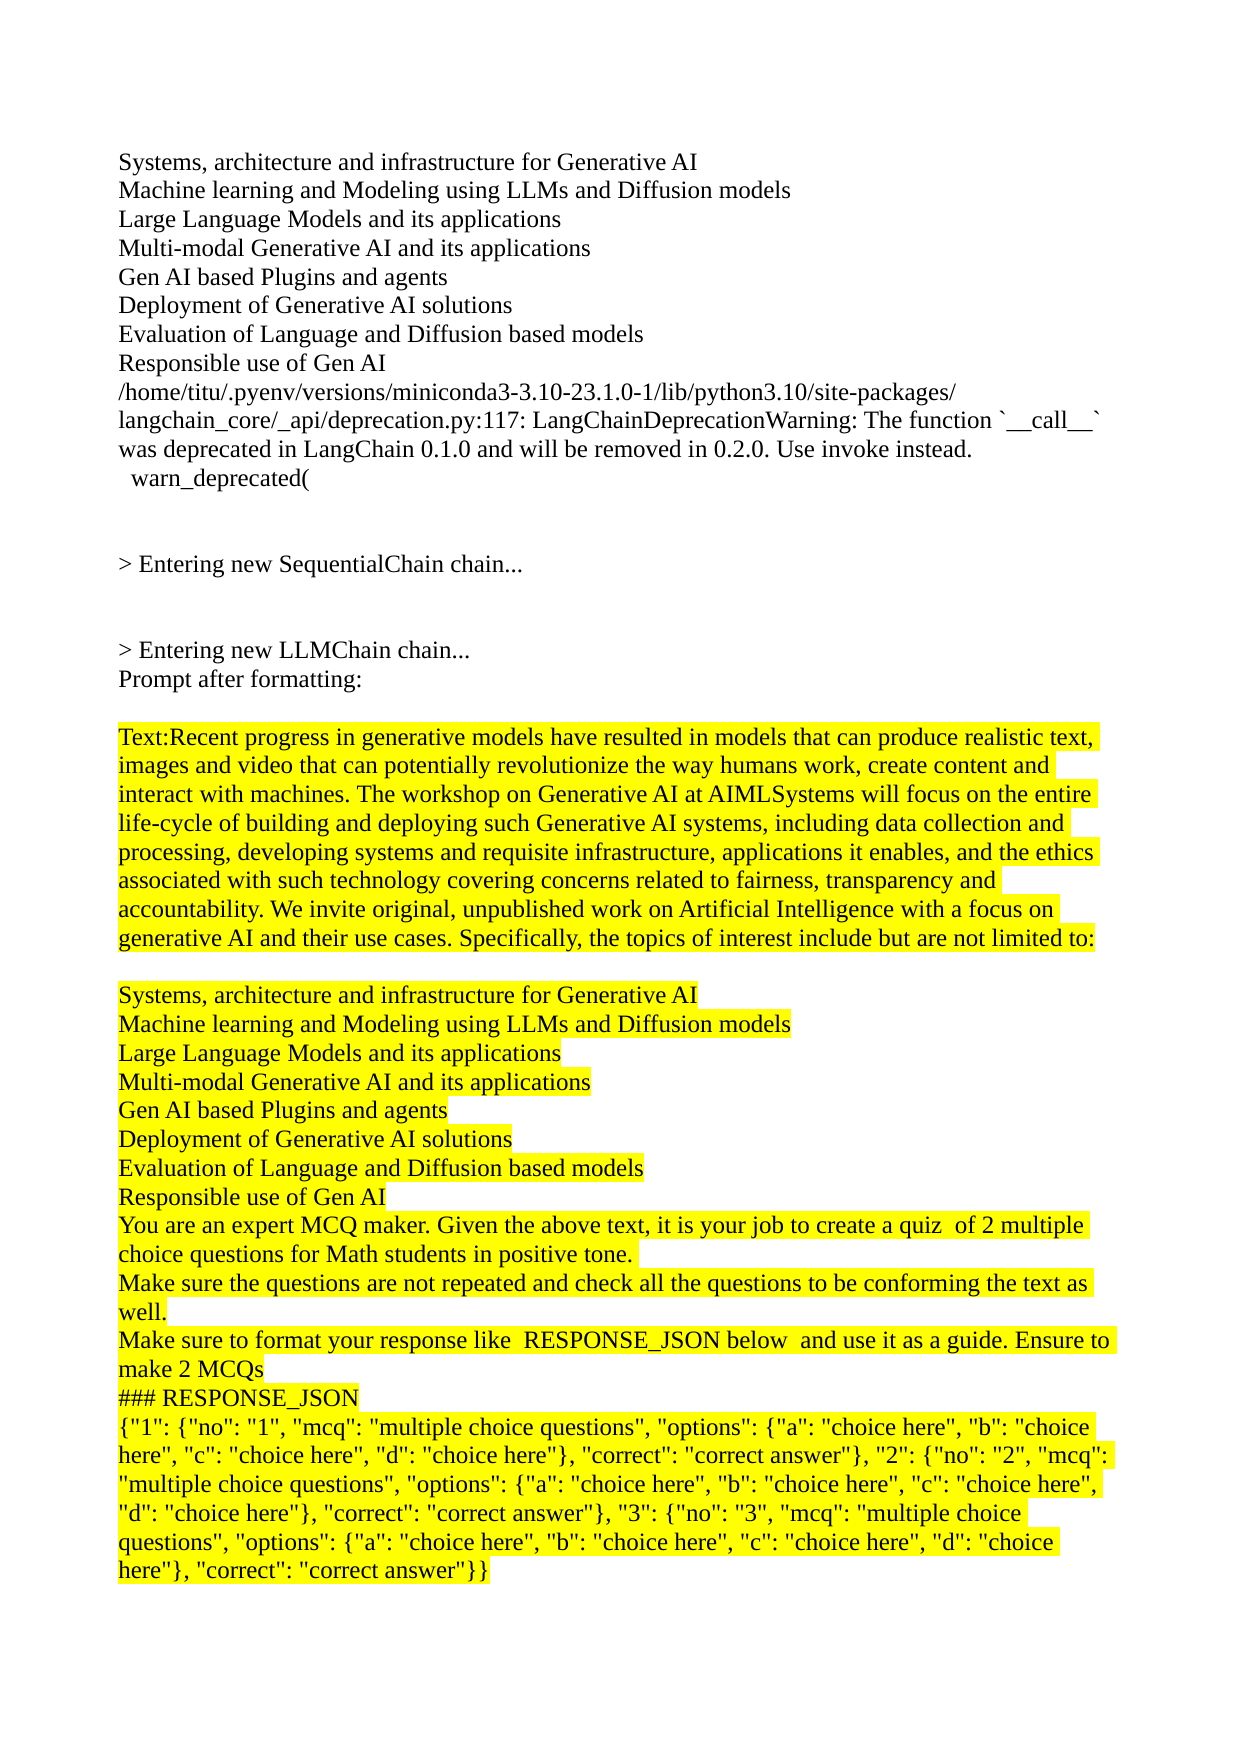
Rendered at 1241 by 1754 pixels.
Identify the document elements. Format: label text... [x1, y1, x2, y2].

text > Entering new LLMChain chain... [118, 636, 1122, 664]
text Evaluation of Language and Diffusion based models [118, 1153, 1122, 1182]
text Multi-modal Generative AI and its applications [118, 233, 1122, 262]
text Systems, architecture and infrastructure for Generative AI [118, 147, 1122, 176]
text Responsible use of Gen AI [118, 348, 1122, 377]
text You are an expert MCQ maker. Given the above text, it is your job to create a quiz of 2 multiple choice questions for Math students in positive tone. [118, 1211, 1122, 1268]
text warn_deprecated( [118, 463, 1122, 492]
text Text:Recent progress in generative models have resulted in models that can produce realistic text, images and video that can potentially revolutionize the way humans work, create content and interact with machines. The workshop on Generative AI at AIMLSystems will focus on the entire life-cycle of building and deploying such Generative AI systems, including data collection and processing, developing systems and requisite infrastructure, applications it enables, and the ethics associated with such technology covering concerns related to fairness, transparency and accountability. We invite original, unpublished work on Artificial Intelligence with a focus on generative AI and their use cases. Specifically, the topics of interest include but are not limited to: [118, 722, 1122, 952]
text Make sure to format your response like RESPONSE_JSON below and use it as a guide. Ensure to make 2 MCQs [118, 1326, 1122, 1383]
text Responsible use of Gen AI [118, 1182, 1122, 1211]
text Deployment of Generative AI solutions [118, 291, 1122, 319]
text Machine learning and Modeling using LLMs and Diffusion models [118, 1009, 1122, 1038]
text Large Language Models and its applications [118, 204, 1122, 233]
text Gen AI based Plugins and agents [118, 262, 1122, 291]
text Systems, architecture and infrastructure for Generative AI [118, 981, 1122, 1009]
text Evaluation of Language and Diffusion based models [118, 319, 1122, 348]
text Deployment of Generative AI solutions [118, 1124, 1122, 1153]
text Gen AI based Plugins and agents [118, 1096, 1122, 1124]
text Multi-modal Generative AI and its applications [118, 1067, 1122, 1096]
text {"1": {"no": "1", "mcq": "multiple choice questions", "options": {"a": "choice here", "b": "choice here", "c": "choice here", "d": "choice here"}, "correct": "correct answer"}, "2": {"no": "2", "mcq": "multiple choice questions", "options": {"a": "choice here", "b": "choice here", "c": "choice here", "d": "choice here"}, "correct": "correct answer"}, "3": {"no": "3", "mcq": "multiple choice questions", "options": {"a": "choice here", "b": "choice here", "c": "choice here", "d": "choice here"}, "correct": "correct answer"}} [118, 1412, 1122, 1584]
text Large Language Models and its applications [118, 1038, 1122, 1067]
text Prompt after formatting: [118, 664, 1122, 693]
text Machine learning and Modeling using LLMs and Diffusion models [118, 176, 1122, 204]
text > Entering new SequentialChain chain... [118, 549, 1122, 578]
text ### RESPONSE_JSON [118, 1383, 1122, 1412]
text /home/titu/.pyenv/versions/miniconda3-3.10-23.1.0-1/lib/python3.10/site-packages/langchain_core/_api/deprecation.py:117: LangChainDeprecationWarning: The function `__call__` was deprecated in LangChain 0.1.0 and will be removed in 0.2.0. Use invoke instead. [118, 377, 1122, 463]
text Make sure the questions are not repeated and check all the questions to be conforming the text as well. [118, 1268, 1122, 1326]
